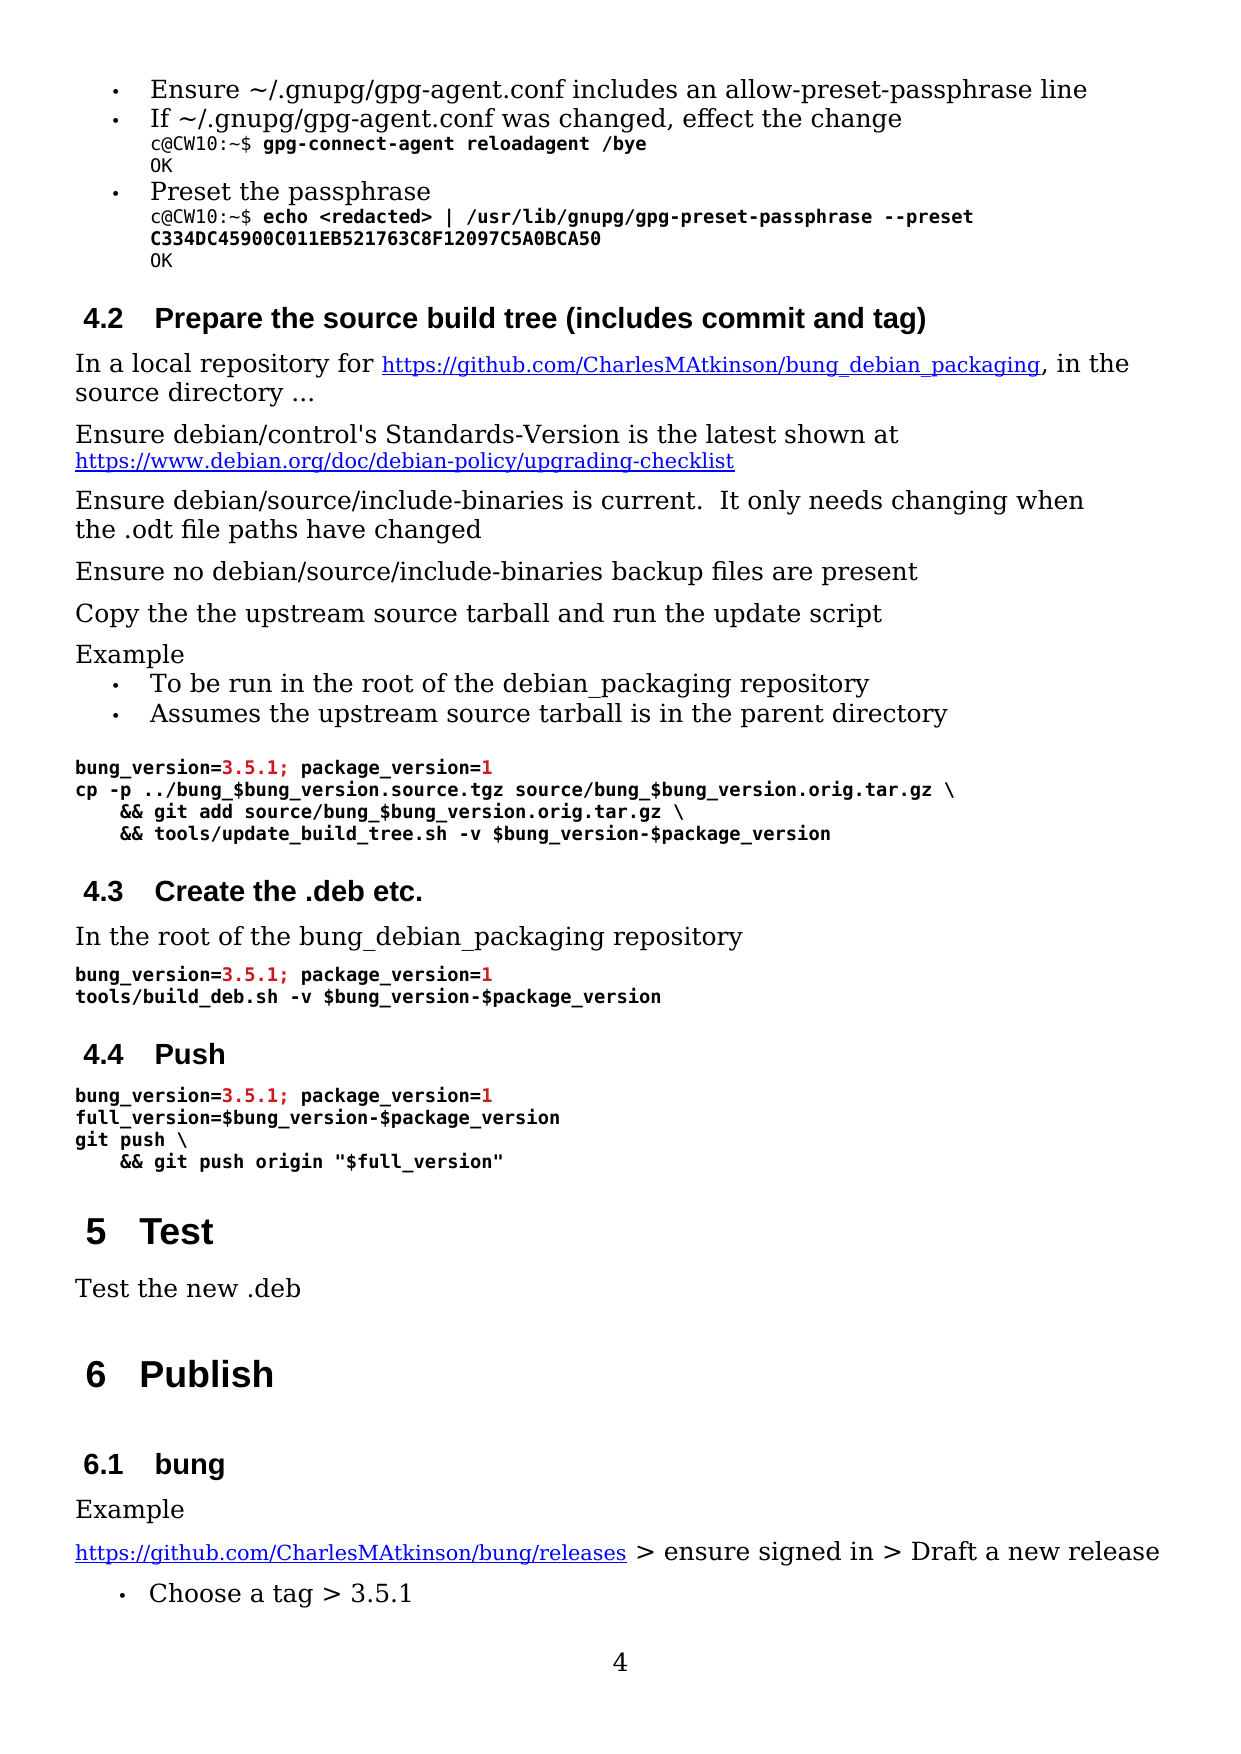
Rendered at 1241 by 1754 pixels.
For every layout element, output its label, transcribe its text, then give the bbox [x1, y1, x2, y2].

list Ensure ~/.gnupg/gpg-agent.conf includes an allow-preset-passphrase line [112, 75, 1166, 104]
text c@CW10:~$ echo <redacted> | /usr/lib/gnupg/gpg-preset-passphrase --preset C334DC45900C011EB521763C8F12097C5A0BCA50 [150, 206, 1166, 250]
text full_version=$bung_version-$package_version [75, 1107, 1166, 1129]
list Choose a tag > 3.5.1 [119, 1579, 1166, 1608]
text In a local repository for https://github.com/CharlesMAtkinson/bung_debian_packaging, in the source directory ... [75, 349, 1166, 408]
subtitle Create the .deb etc. [75, 874, 1166, 907]
subtitle bung [75, 1448, 1166, 1481]
text Copy the the upstream source tarball and run the update script [75, 599, 1166, 628]
subtitle Publish [75, 1354, 1166, 1396]
subtitle Test [75, 1210, 1166, 1252]
list Assumes the upstream source tarball is in the parent directory [112, 699, 1166, 728]
text Example [75, 1496, 1166, 1525]
list Preset the passphrase [112, 177, 1166, 206]
text && tools/update_build_tree.sh -v $bung_version-$package_version [75, 823, 1166, 844]
subtitle Prepare the source build tree (includes commit and tag) [75, 302, 1166, 334]
text bung_version=3.5.1; package_version=1 [75, 757, 1166, 779]
text Ensure debian/control's Standards-Version is the latest shown at https://www.debian.org/doc/debian-policy/upgrading-checklist [75, 420, 1166, 474]
list If ~/.gnupg/gpg-agent.conf was changed, effect the change [112, 104, 1166, 133]
text && git add source/bung_$bung_version.orig.tar.gz \ [75, 801, 1166, 823]
text cp -p ../bung_$bung_version.source.tgz source/bung_$bung_version.orig.tar.gz \ [75, 779, 1166, 801]
text Ensure no debian/source/include-binaries backup files are present [75, 557, 1166, 586]
subtitle Push [75, 1038, 1166, 1070]
text https://github.com/CharlesMAtkinson/bung/releases > ensure signed in > Draft a new release [75, 1537, 1166, 1567]
text OK [150, 155, 1166, 177]
text git push \ [75, 1129, 1166, 1151]
text bung_version=3.5.1; package_version=1 [75, 1085, 1166, 1107]
text bung_version=3.5.1; package_version=1 [75, 964, 1166, 986]
text && git push origin "$full_version" [75, 1151, 1166, 1173]
text tools/build_deb.sh -v $bung_version-$package_version [75, 986, 1166, 1008]
text OK [150, 250, 1166, 272]
text In the root of the bung_debian_packaging repository [75, 922, 1166, 951]
list To be run in the root of the debian_packaging repository [112, 669, 1166, 699]
text c@CW10:~$ gpg-connect-agent reloadagent /bye [150, 133, 1166, 155]
text Test the new .deb [75, 1274, 1166, 1304]
text Ensure debian/source/include-binaries is current. It only needs changing when the .odt file paths have changed [75, 486, 1166, 544]
text Example [75, 640, 1166, 669]
